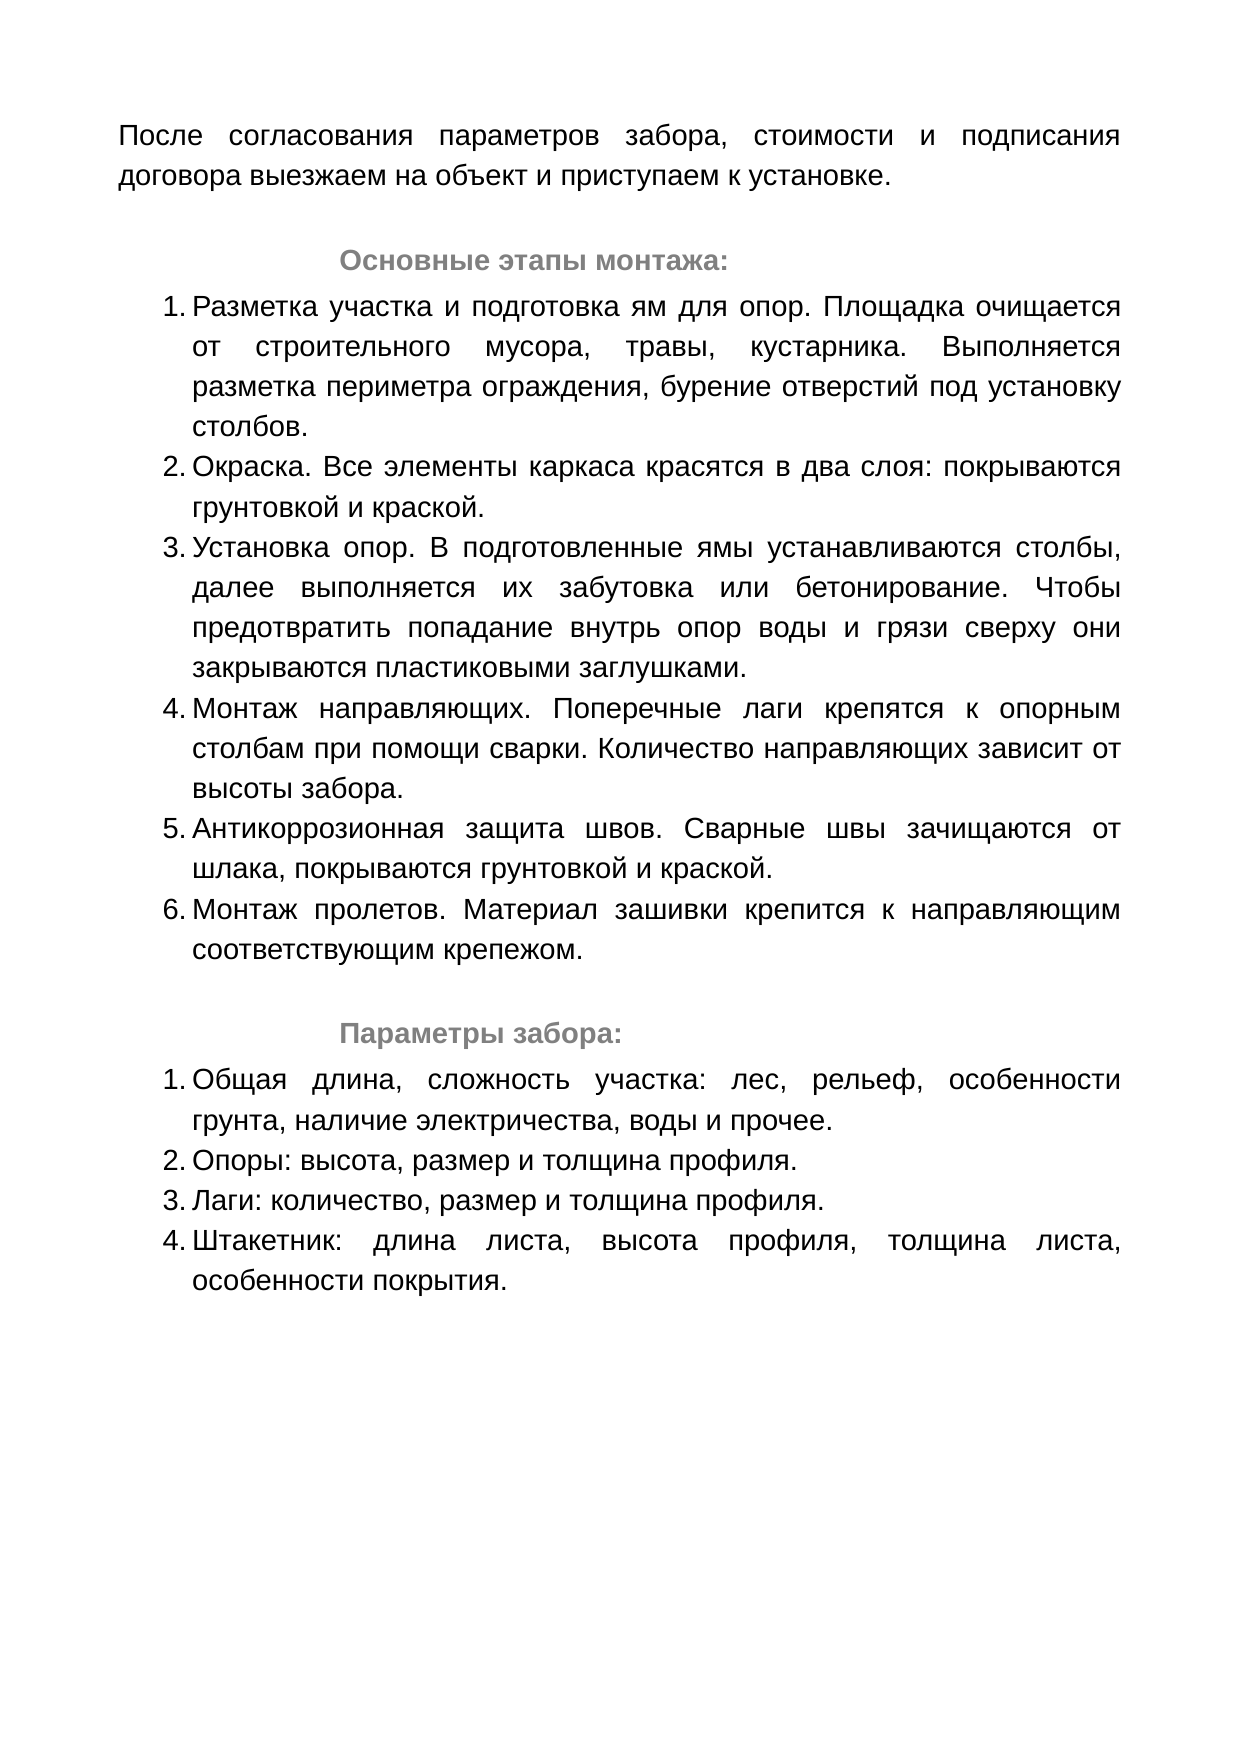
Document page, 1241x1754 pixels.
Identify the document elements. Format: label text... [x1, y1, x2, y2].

list Окраска. Все элементы каркаса красятся в два слоя: покрываются грунтовкой и краской. [162, 449, 1122, 523]
list Лаги: количество, размер и толщина профиля. [162, 1183, 1122, 1216]
list Штакетник: длина листа, высота профиля, толщина листа, особенности покрытия. [162, 1223, 1122, 1297]
list Разметка участка и подготовка ям для опор. Площадка очищается от строительного мусора, травы, кустарника. Выполняется разметка периметра ограждения, бурение отверстий под установку столбов. [162, 289, 1122, 443]
subtitle Основные этапы монтажа: [309, 243, 1122, 276]
list Антикоррозионная защита швов. Сварные швы зачищаются от шлака, покрываются грунтовкой и краской. [162, 811, 1122, 885]
list Общая длина, сложность участка: лес, рельеф, особенности грунта, наличие электричества, воды и прочее. [162, 1062, 1122, 1136]
list Установка опор. В подготовленные ямы устанавливаются столбы, далее выполняется их забутовка или бетонирование. Чтобы предотвратить попадание внутрь опор воды и грязи сверху они закрываются пластиковыми заглушками. [162, 530, 1122, 684]
list Монтаж направляющих. Поперечные лаги крепятся к опорным столбам при помощи сварки. Количество направляющих зависит от высоты забора. [162, 691, 1122, 805]
subtitle Параметры забора: [309, 1016, 1122, 1050]
text После согласования параметров забора, стоимости и подписания договора выезжаем на объект и приступаем к установке. [118, 118, 1122, 192]
list Опоры: высота, размер и толщина профиля. [162, 1143, 1122, 1176]
list Монтаж пролетов. Материал зашивки крепится к направляющим соответствующим крепежом. [162, 892, 1122, 966]
